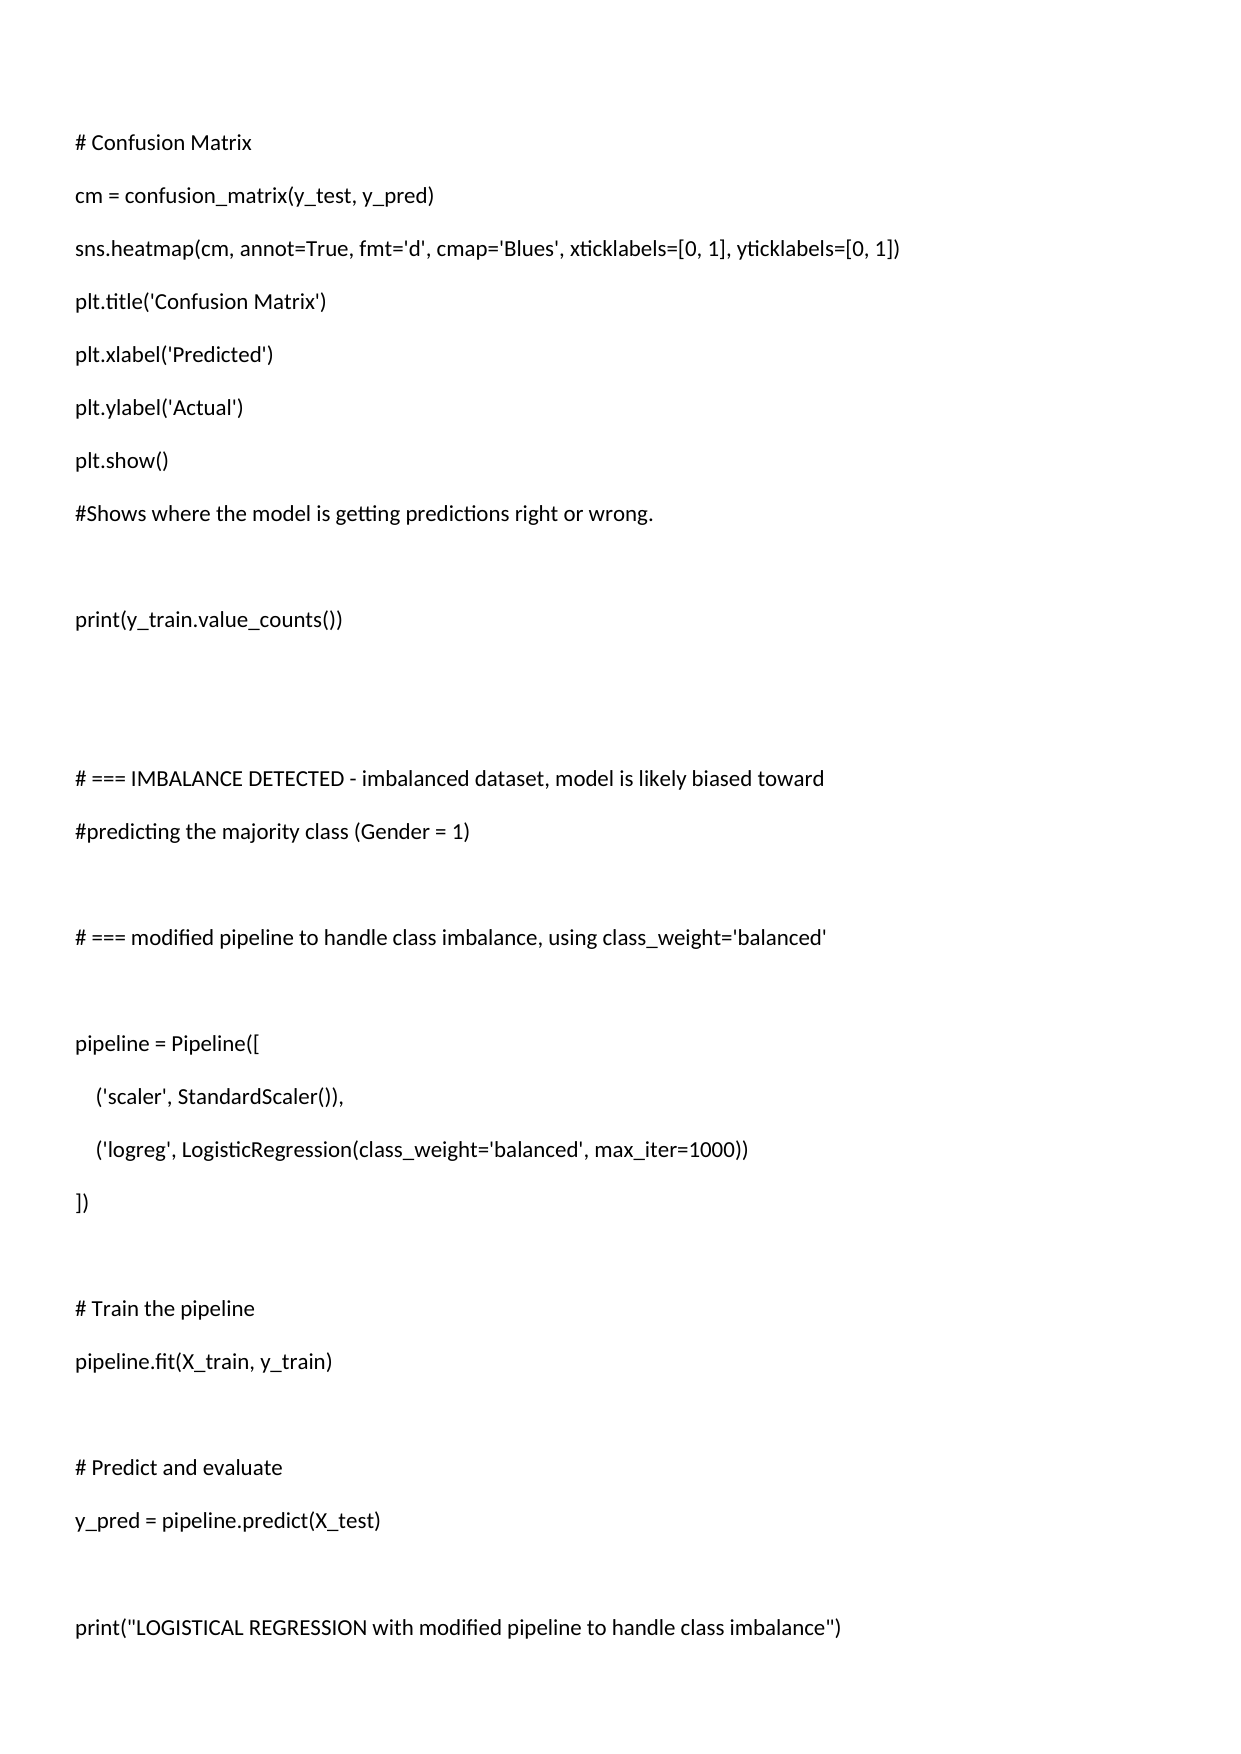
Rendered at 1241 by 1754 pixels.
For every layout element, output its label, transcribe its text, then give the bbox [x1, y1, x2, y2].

text print(y_train.value_counts()) [75, 605, 1165, 633]
text # Train the pipeline [75, 1294, 1165, 1322]
text y_pred = pipeline.predict(X_test) [75, 1507, 1165, 1534]
text plt.title('Confusion Matrix') [75, 287, 1165, 315]
text pipeline = Pipeline([ [75, 1029, 1165, 1057]
text #predicting the majority class (Gender = 1) [75, 817, 1165, 845]
text plt.ylabel('Actual') [75, 393, 1165, 421]
text # Predict and evaluate [75, 1453, 1165, 1482]
text cm = confusion_matrix(y_test, y_pred) [75, 181, 1165, 209]
text plt.show() [75, 446, 1165, 474]
text sns.heatmap(cm, annot=True, fmt='d', cmap='Blues', xticklabels=[0, 1], yticklabels=[0, 1]) [75, 234, 1165, 262]
text print("LOGISTICAL REGRESSION with modified pipeline to handle class imbalance") [75, 1613, 1165, 1641]
text # === modified pipeline to handle class imbalance, using class_weight='balanced' [75, 923, 1165, 951]
text #Shows where the model is getting predictions right or wrong. [75, 499, 1165, 527]
text plt.xlabel('Predicted') [75, 340, 1165, 368]
text pipeline.fit(X_train, y_train) [75, 1347, 1165, 1376]
text ('scaler', StandardScaler()), [75, 1082, 1165, 1110]
text ]) [75, 1188, 1165, 1216]
text # Confusion Matrix [75, 128, 1165, 156]
text ('logreg', LogisticRegression(class_weight='balanced', max_iter=1000)) [75, 1135, 1165, 1163]
text # === IMBALANCE DETECTED - imbalanced dataset, model is likely biased toward [75, 764, 1165, 792]
